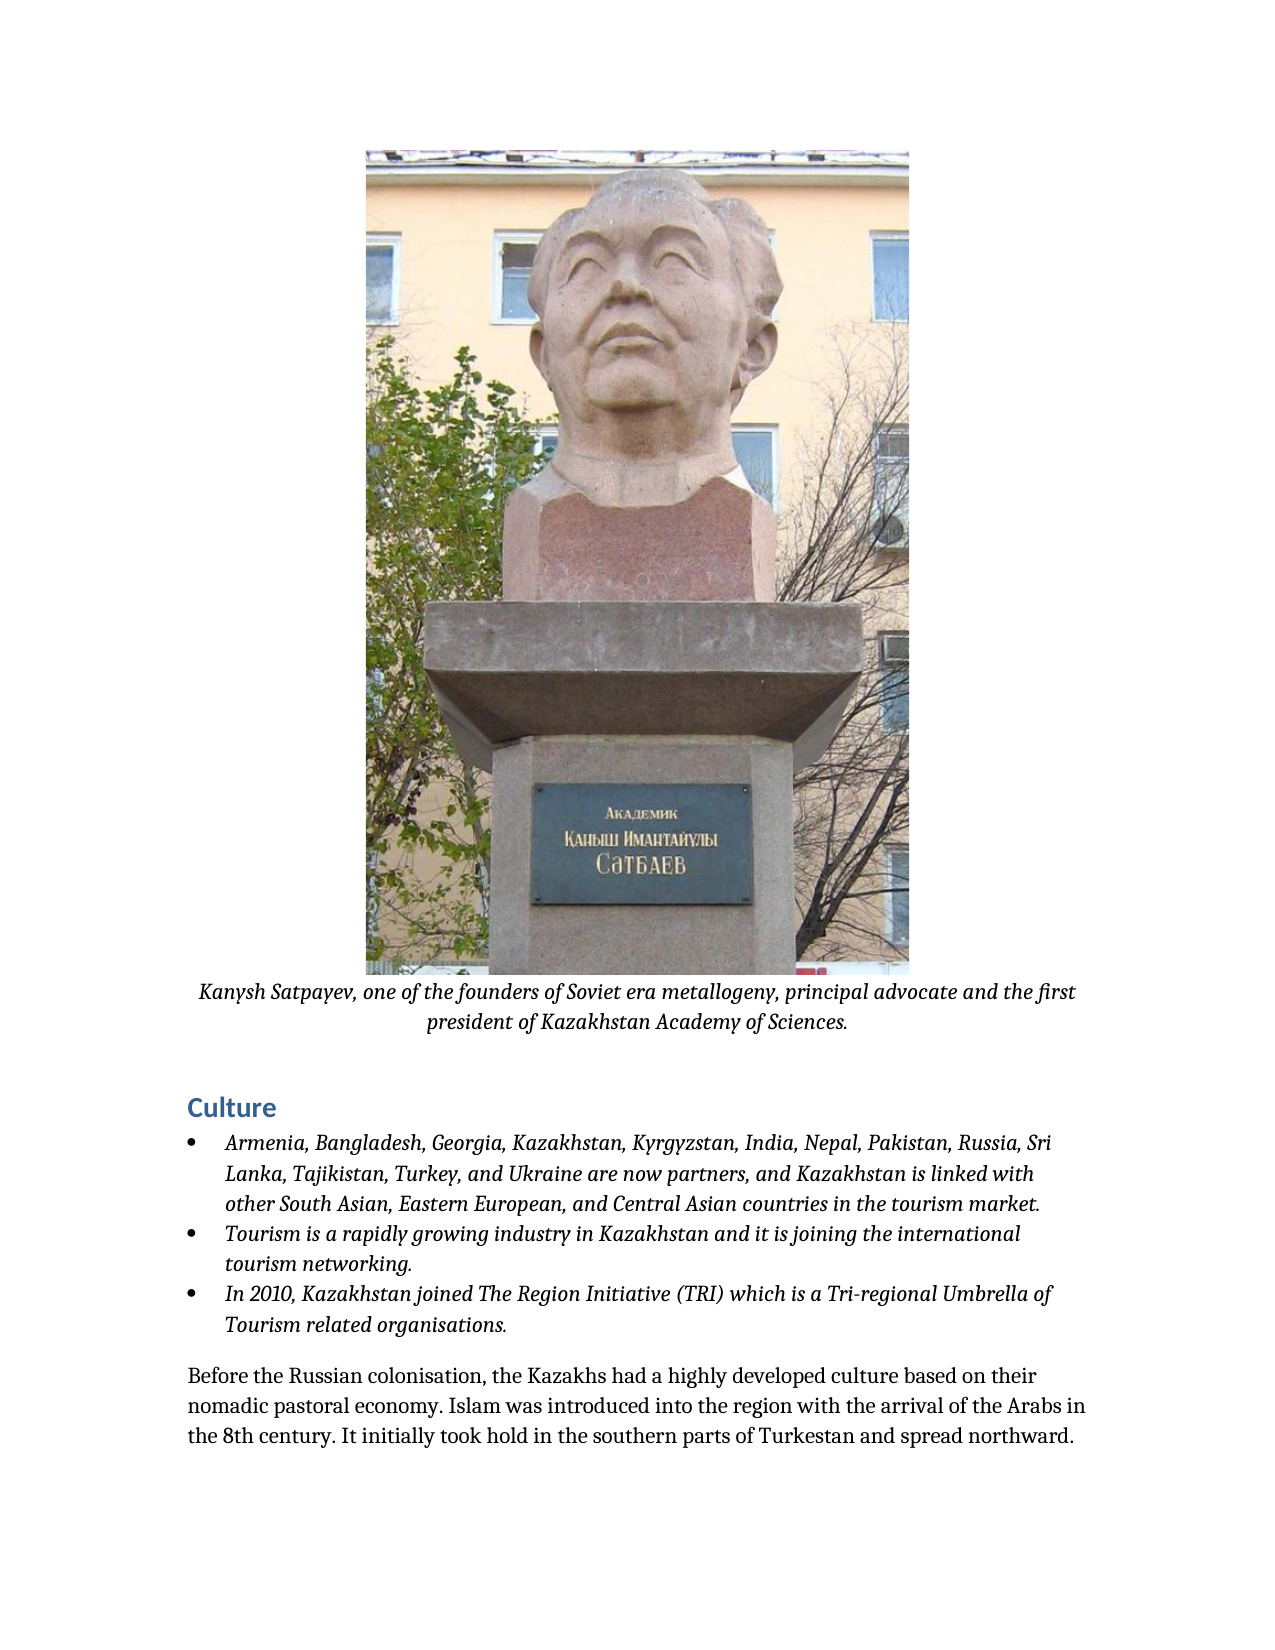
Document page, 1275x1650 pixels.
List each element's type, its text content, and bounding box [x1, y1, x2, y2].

list In 2010, Kazakhstan joined The Region Initiative (TRI) which is a Tri-regional Umbrella of Tourism related organisations. [187, 1281, 1087, 1338]
text Kanysh Satpayev, one of the founders of Soviet era metallogeny, principal advocate and the first president of Kazakhstan Academy of Sciences. [187, 150, 1087, 1035]
text Before the Russian colonisation, the Kazakhs had a highly developed culture based on their nomadic pastoral economy. Islam was introduced into the region with the arrival of the Arabs in the 8th century. It initially took hold in the southern parts of Turkestan and spread northward. [187, 1362, 1087, 1449]
picture [365, 150, 910, 975]
list Armenia, Bangladesh, Georgia, Kazakhstan, Kyrgyzstan, India, Nepal, Pakistan, Russia, Sri Lanka, Tajikistan, Turkey, and Ukraine are now partners, and Kazakhstan is linked with other South Asian, Eastern European, and Central Asian countries in the tourism market. [187, 1130, 1087, 1217]
subtitle Culture [187, 1089, 1087, 1125]
list Tourism is a rapidly growing industry in Kazakhstan and it is joining the international tourism networking. [187, 1221, 1087, 1277]
